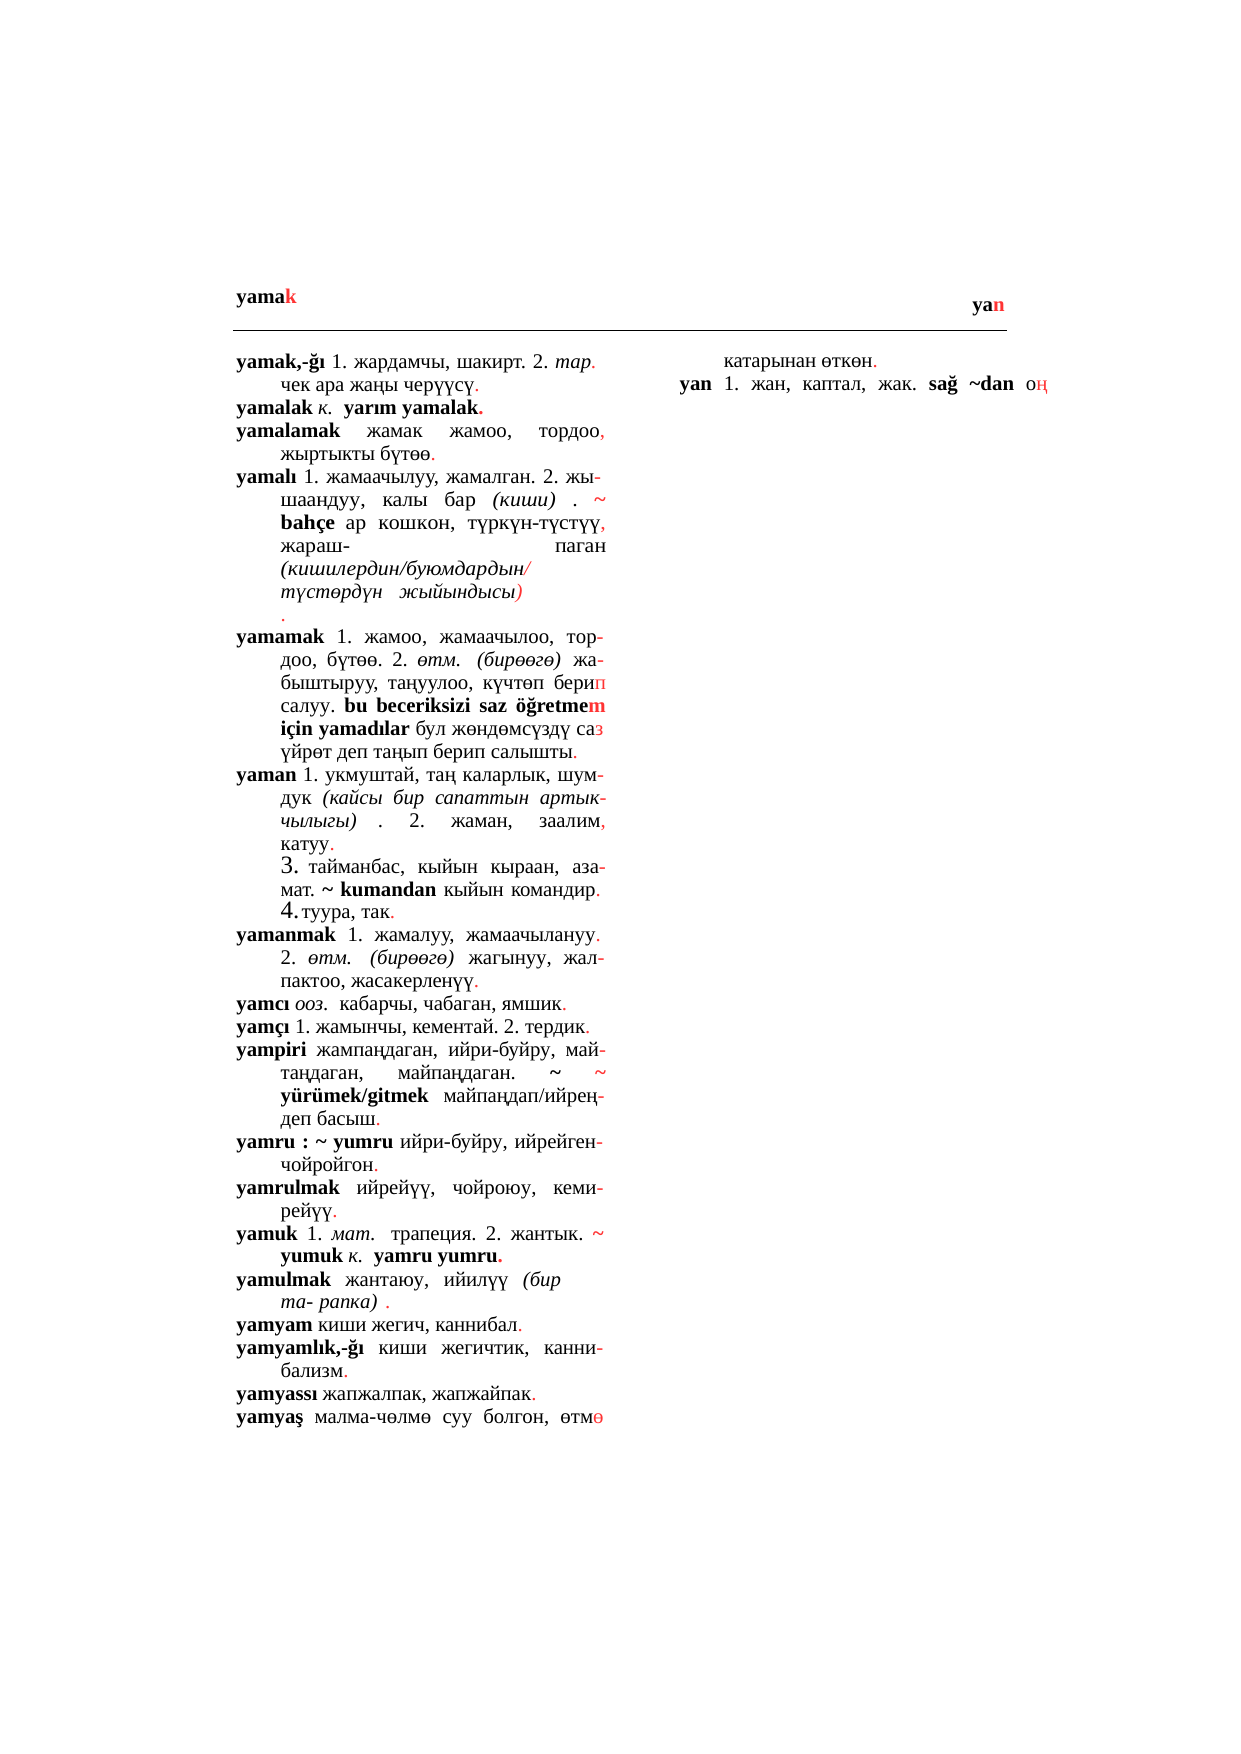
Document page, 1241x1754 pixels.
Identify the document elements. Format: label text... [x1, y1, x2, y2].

text yamulmak жантаюу, ийилүү (бир та- рапка) . [236, 1268, 609, 1313]
text yamru : ~ yumru ийри-буйру, ийрейген- чойройгон. [236, 1130, 609, 1176]
text yamak [236, 284, 297, 308]
text шаандуу, калы бар (киши) . ~ bahçe ар кошкон, түркүн-түстүү, жараш- паган (кишилердин/буюмдардын/ [280, 488, 606, 580]
text 2. өтм. (бирөөгө) жагынуу, жал- [280, 946, 606, 969]
text yamrulmak ийрейүү, чойроюу, кеми- рейүү. [236, 1176, 609, 1222]
text yan 1. жан, каптал, жак. sağ ~dan оң [679, 372, 1065, 395]
text yaman 1. укмуштай, таң каларлык, шум- дук (кайсы бир сапаттын артык- [236, 763, 609, 809]
text yamyam киши жегич, каннибал. [236, 1313, 609, 1336]
text пактоо, жасакерленүү. [280, 969, 481, 992]
text үйрөт деп таңып берип салышты. [280, 740, 579, 763]
text yamalamak жамак жамоо, тордоо, жыртыкты бүтөө. [236, 419, 606, 465]
text yamalak к. yarım yamalak. [236, 396, 609, 419]
text yamanmak 1. жамалуу, жамаачылануу. [236, 923, 609, 946]
text чек ара жаңы черүүсү. [280, 373, 480, 396]
text yamyaş малма-чөлмө суу болгон, өтмө [236, 1405, 609, 1428]
text yamamak 1. жамоо, жамаачылоо, тор- доо, бүтөө. 2. өтм. (бирөөгө) жа- [236, 626, 609, 671]
text yamcı ооз. кабарчы, чабаган, ямшик. [236, 992, 609, 1015]
list туура, так. [280, 901, 395, 923]
list тайманбас, кыйын кыраан, аза- мат. ~ kumandan кыйын командир. [280, 855, 606, 901]
text катарынан өткөн. [679, 349, 1065, 372]
text быштыруу, таңуулоо, күчтөп берип салуу. bu beceriksizi saz öğretmem için yamadılar бул жөндөмсүздү саз [280, 671, 606, 740]
text yamyamlık,-ğı киши жегичтик, канни- бализм. [236, 1336, 609, 1382]
text yamçı 1. жамынчы, кементай. 2. тердик. [236, 1015, 609, 1038]
text түстөрдүн жыйындысы) . [280, 580, 522, 626]
text yampiri жампаңдаган, ийри-буйру, май- таңдаган, майпаңдаган. ~ ~ yürümek/gitmek майпаңдап/ийрең- [236, 1038, 606, 1107]
text yamalı 1. жамаачылуу, жамалган. 2. жы- [236, 465, 609, 488]
text yamak,-ğı 1. жардамчы, шакирт. 2. тар. [236, 349, 609, 373]
text yumuk к. yamru yumru. [280, 1244, 504, 1268]
text yamuk 1. мат. трапеция. 2. жантык. ~ [236, 1222, 609, 1244]
text yan [911, 292, 1065, 316]
text деп басыш. [280, 1107, 381, 1130]
text чылыгы) . 2. жаман, заалим, катуу. [280, 809, 606, 855]
text yamyassı жапжалпак, жапжайпак. [236, 1382, 609, 1405]
